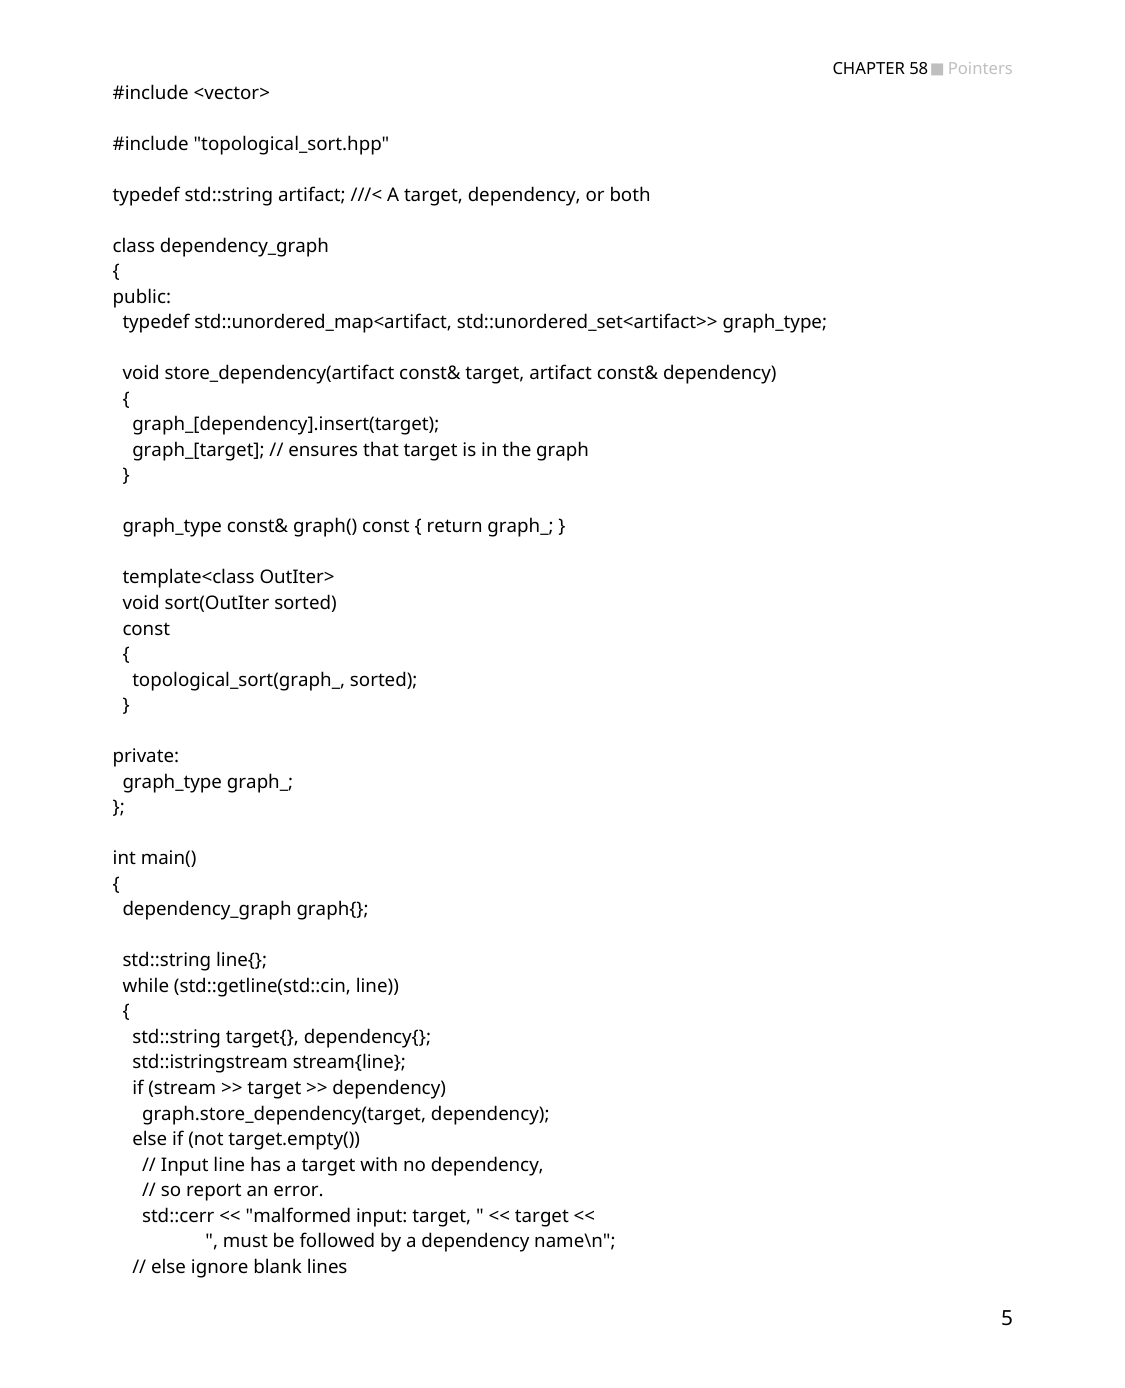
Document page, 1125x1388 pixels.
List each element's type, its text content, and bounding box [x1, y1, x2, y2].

text dependency_graph graph{}; [112, 896, 1012, 921]
text { [112, 998, 1012, 1023]
text std::cerr << "malformed input: target, " << target << [112, 1202, 1012, 1227]
text } [112, 462, 1012, 487]
text // Input line has a target with no dependency, [112, 1151, 1012, 1176]
text const [112, 615, 1012, 640]
text int main() [112, 844, 1012, 870]
text else if (not target.empty()) [112, 1125, 1012, 1151]
text // so report an error. [112, 1176, 1012, 1202]
text private: [112, 742, 1012, 768]
text if (stream >> target >> dependency) [112, 1074, 1012, 1100]
text graph_[dependency].insert(target); [112, 411, 1012, 436]
text #include <vector> [112, 79, 1012, 104]
text while (std::getline(std::cin, line)) [112, 972, 1012, 998]
text typedef std::unordered_map<artifact, std::unordered_set<artifact>> graph_type; [112, 309, 1012, 334]
text #include "topological_sort.hpp" [112, 130, 1012, 156]
text }; [112, 793, 1012, 819]
text { [112, 258, 1012, 283]
text typedef std::string artifact; ///< A target, dependency, or both [112, 181, 1012, 207]
text { [112, 870, 1012, 896]
text graph_[target]; // ensures that target is in the graph [112, 436, 1012, 462]
text ", must be followed by a dependency name\n"; [112, 1227, 1012, 1253]
text graph_type const& graph() const { return graph_; } [112, 513, 1012, 538]
text std::istringstream stream{line}; [112, 1049, 1012, 1074]
text topological_sort(graph_, sorted); [112, 666, 1012, 691]
text graph.store_dependency(target, dependency); [112, 1100, 1012, 1125]
text { [112, 385, 1012, 411]
text graph_type graph_; [112, 768, 1012, 793]
text public: [112, 283, 1012, 309]
text // else ignore blank lines [112, 1253, 1012, 1278]
text void sort(OutIter sorted) [112, 589, 1012, 615]
text std::string target{}, dependency{}; [112, 1023, 1012, 1049]
text { [112, 640, 1012, 666]
text template<class OutIter> [112, 564, 1012, 589]
text class dependency_graph [112, 232, 1012, 258]
text } [112, 691, 1012, 717]
text void store_dependency(artifact const& target, artifact const& dependency) [112, 360, 1012, 385]
text std::string line{}; [112, 947, 1012, 972]
